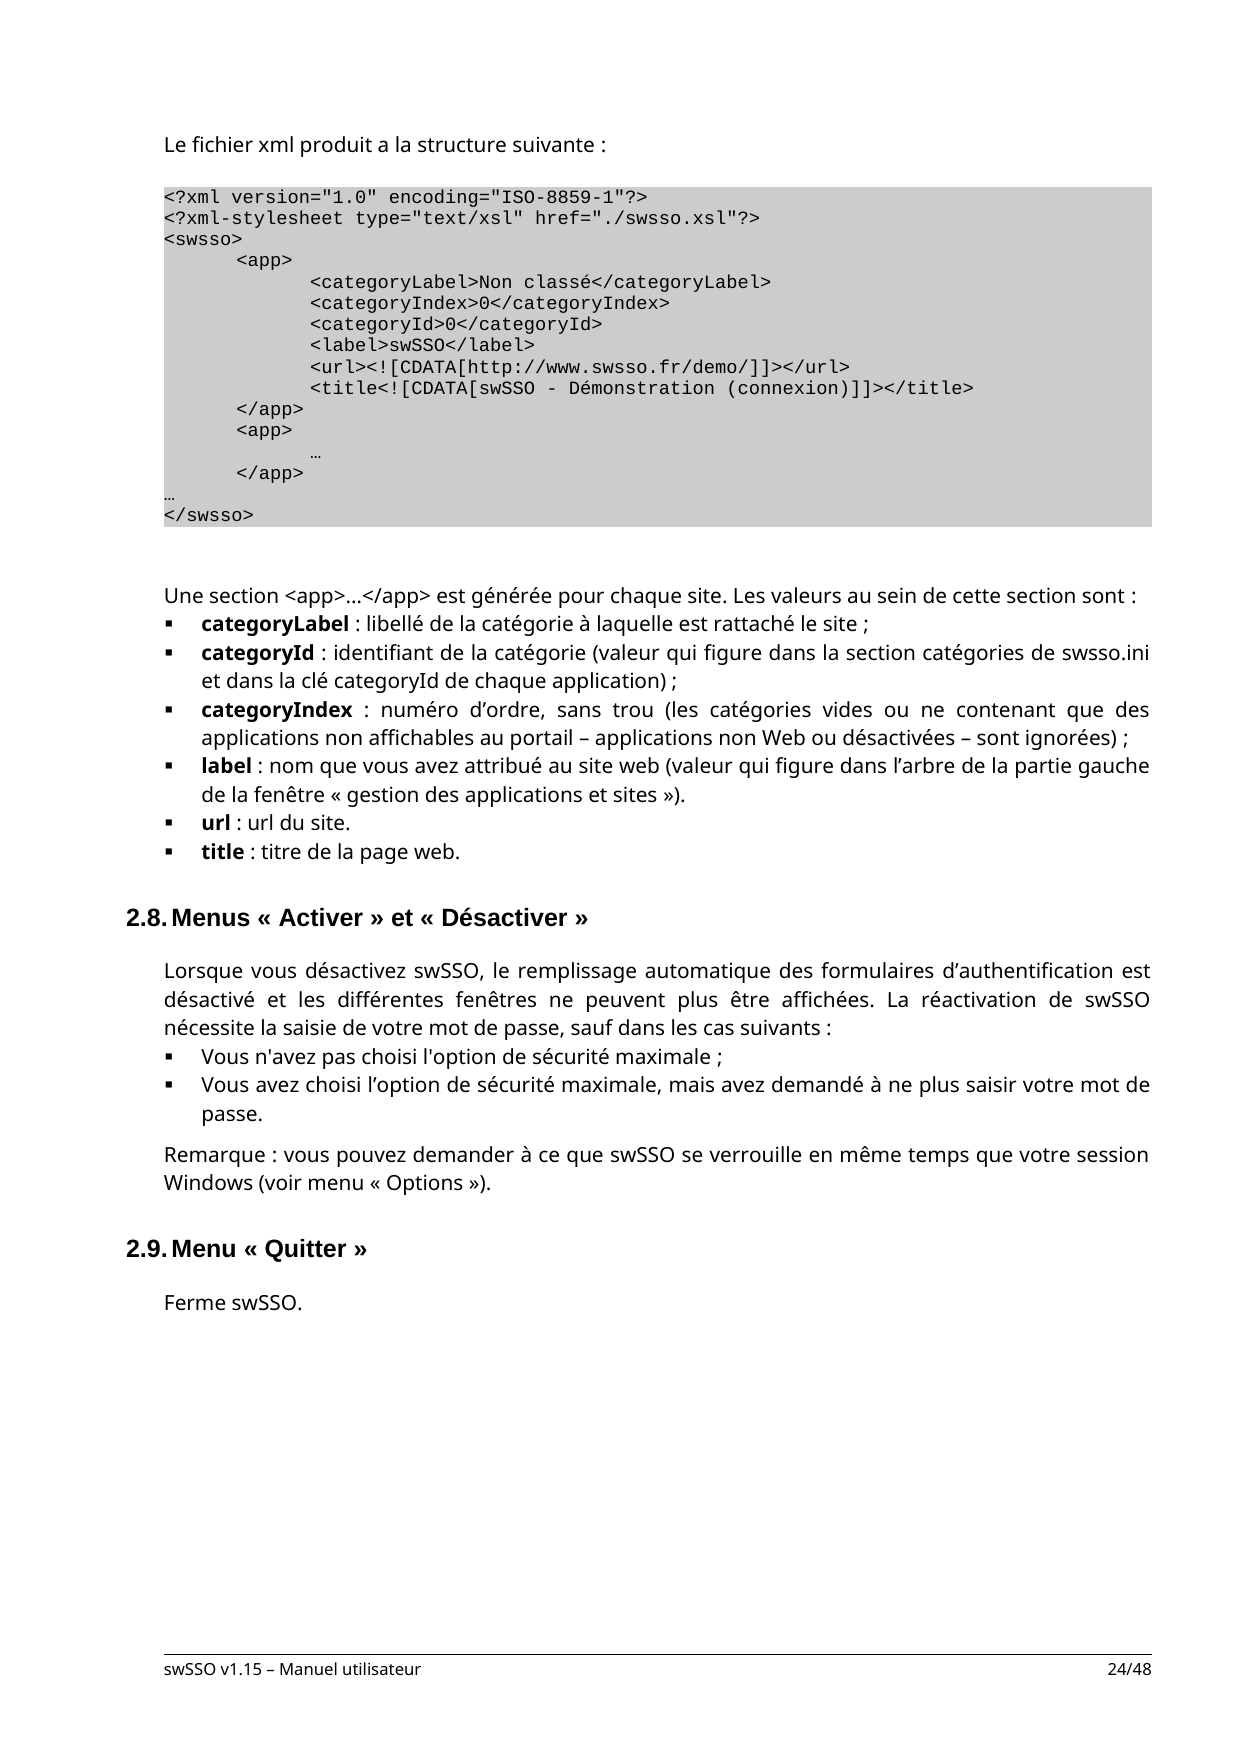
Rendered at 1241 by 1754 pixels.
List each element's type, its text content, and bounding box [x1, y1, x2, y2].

text <?xml version="1.0" encoding="ISO-8859-1"?> [164, 187, 1152, 209]
text <title<![CDATA[swSSO - Démonstration (connexion)]]></title> [164, 379, 1152, 400]
text Lorsque vous désactivez swSSO, le remplissage automatique des formulaires d’authentification est désactivé et les différentes fenêtres ne peuvent plus être affichées. La réactivation de swSSO nécessite la saisie de votre mot de passe, sauf dans les cas suivants : [164, 957, 1152, 1042]
text </app> [164, 464, 1152, 485]
list categoryIndex : numéro d’ordre, sans trou (les catégories vides ou ne contenant que des applications non affichables au portail – applications non Web ou désactivées – sont ignorées) ; [164, 695, 1152, 752]
text <?xml-stylesheet type="text/xsl" href="./swsso.xsl"?> [164, 209, 1152, 230]
text <categoryIndex>0</categoryIndex> [164, 294, 1152, 315]
list Vous avez choisi l’option de sécurité maximale, mais avez demandé à ne plus saisir votre mot de passe. [164, 1070, 1152, 1127]
list categoryId : identifiant de la catégorie (valeur qui figure dans la section catégories de swsso.ini et dans la clé categoryId de chaque application) ; [164, 638, 1152, 695]
text Remarque : vous pouvez demander à ce que swSSO se verrouille en même temps que votre session Windows (voir menu « Options »). [164, 1140, 1152, 1197]
list label : nom que vous avez attribué au site web (valeur qui figure dans l’arbre de la partie gauche de la fenêtre « gestion des applications et sites »). [164, 752, 1152, 808]
text <app> [164, 421, 1152, 442]
text <categoryLabel>Non classé</categoryLabel> [164, 272, 1152, 294]
text <label>swSSO</label> [164, 336, 1152, 357]
text </app> [164, 400, 1152, 421]
list categoryLabel : libellé de la catégorie à laquelle est rattaché le site ; [164, 609, 1152, 638]
list Vous n'avez pas choisi l'option de sécurité maximale ; [164, 1042, 1152, 1070]
text </swsso> [164, 506, 1152, 527]
text … [164, 442, 1152, 464]
text <categoryId>0</categoryId> [164, 315, 1152, 336]
subtitle Menu « Quitter » [126, 1234, 1152, 1263]
text Le fichier xml produit a la structure suivante : [164, 131, 1152, 159]
text Une section <app>…</app> est générée pour chaque site. Les valeurs au sein de cette section sont : [164, 581, 1152, 609]
list title : titre de la page web. [164, 837, 1152, 865]
text <app> [164, 251, 1152, 272]
text <url><![CDATA[http://www.swsso.fr/demo/]]></url> [164, 357, 1152, 379]
subtitle Menus « Activer » et « Désactiver » [126, 903, 1152, 932]
text Ferme swSSO. [164, 1288, 1152, 1316]
text … [164, 485, 1152, 506]
list url : url du site. [164, 808, 1152, 837]
text <swsso> [164, 230, 1152, 251]
